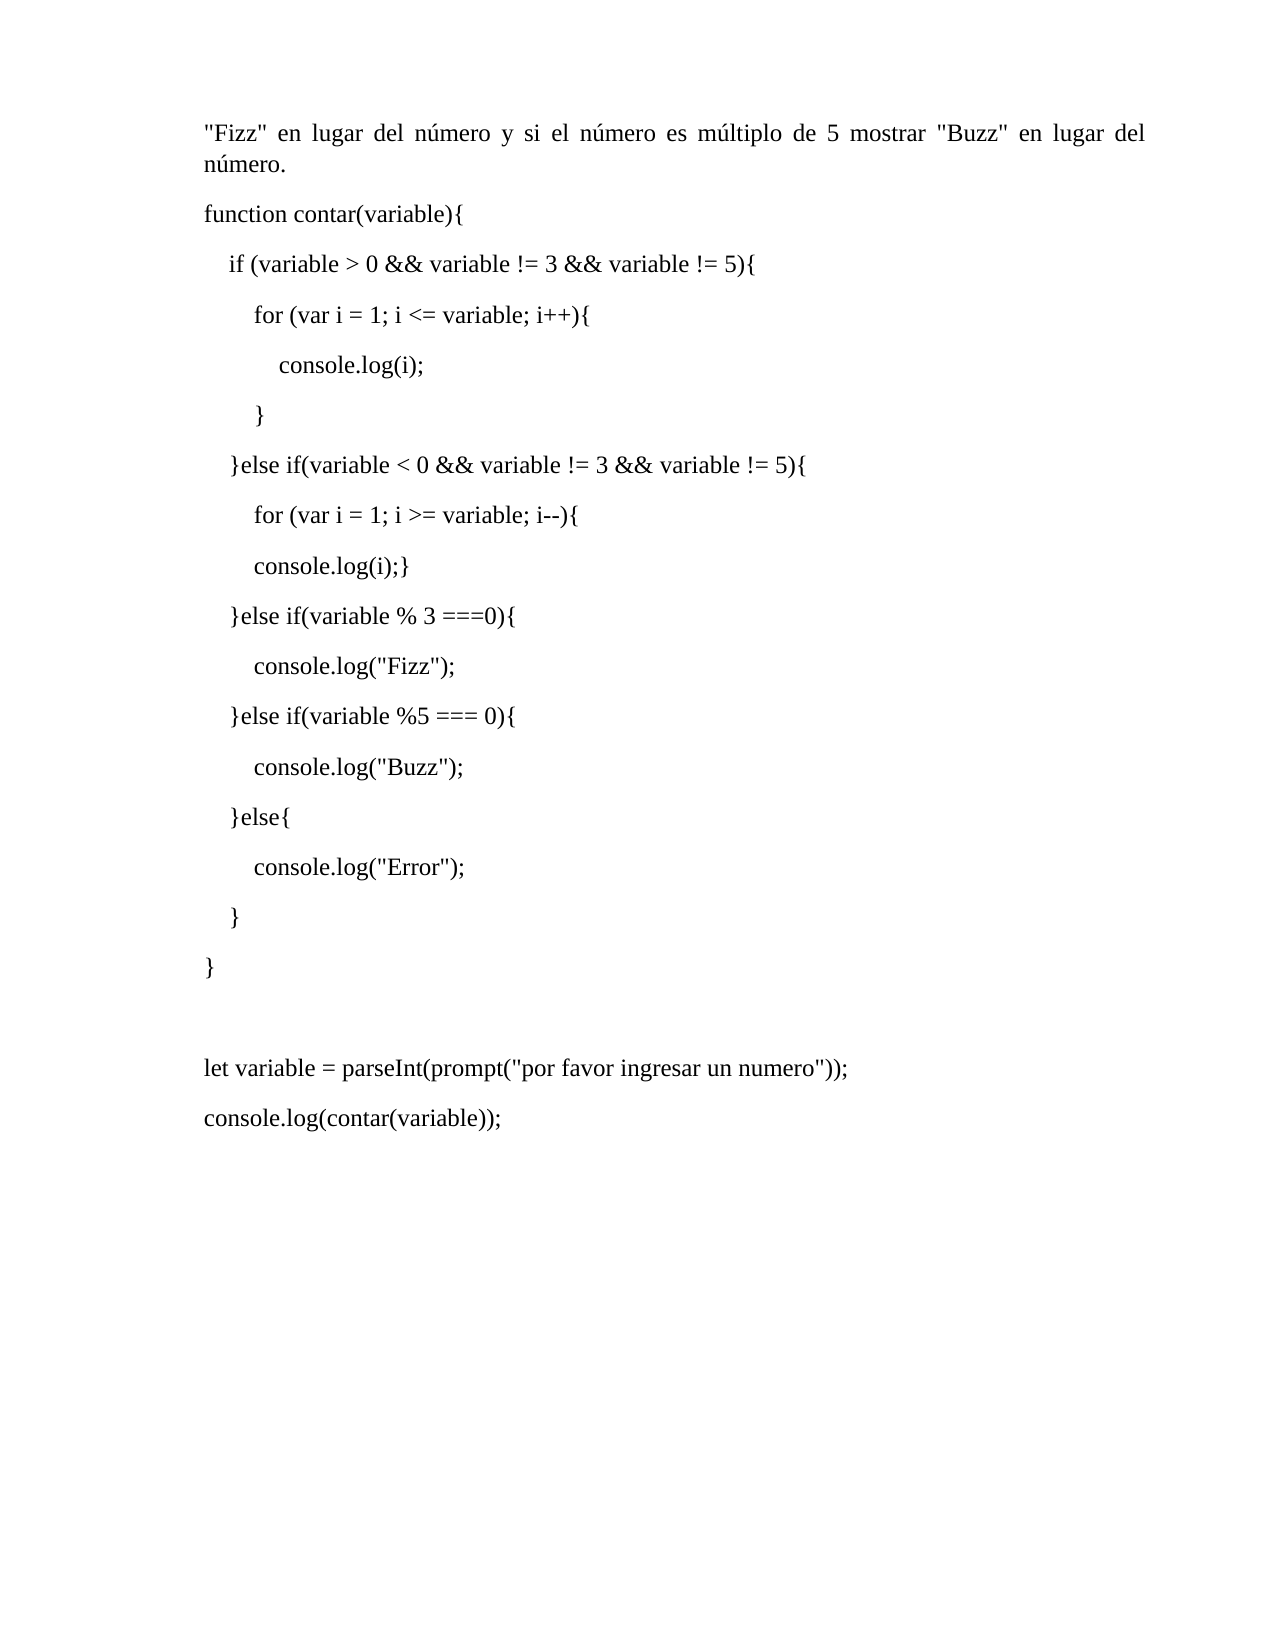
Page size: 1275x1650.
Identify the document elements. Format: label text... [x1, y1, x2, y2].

list console.log(contar(variable)); [166, 1103, 1146, 1132]
list console.log(i);} [166, 551, 1146, 579]
list }else if(variable % 3 ===0){ [166, 601, 1146, 630]
list } [166, 952, 1146, 981]
list } [166, 902, 1146, 931]
list function contar(variable){ [166, 199, 1146, 228]
list "Fizz" en lugar del número y si el número es múltiplo de 5 mostrar "Buzz" en lugar del número. [166, 118, 1146, 178]
list let variable = parseInt(prompt("por favor ingresar un numero")); [166, 1053, 1146, 1082]
list }else if(variable < 0 && variable != 3 && variable != 5){ [166, 450, 1146, 479]
list for (var i = 1; i <= variable; i++){ [166, 300, 1146, 328]
list }else{ [166, 802, 1146, 831]
list console.log("Error"); [166, 852, 1146, 881]
list console.log(i); [166, 350, 1146, 379]
list if (variable > 0 && variable != 3 && variable != 5){ [166, 249, 1146, 278]
list } [166, 400, 1146, 429]
list console.log("Buzz"); [166, 752, 1146, 780]
list }else if(variable %5 === 0){ [166, 701, 1146, 730]
list console.log("Fizz"); [166, 651, 1146, 680]
list for (var i = 1; i >= variable; i--){ [166, 501, 1146, 529]
